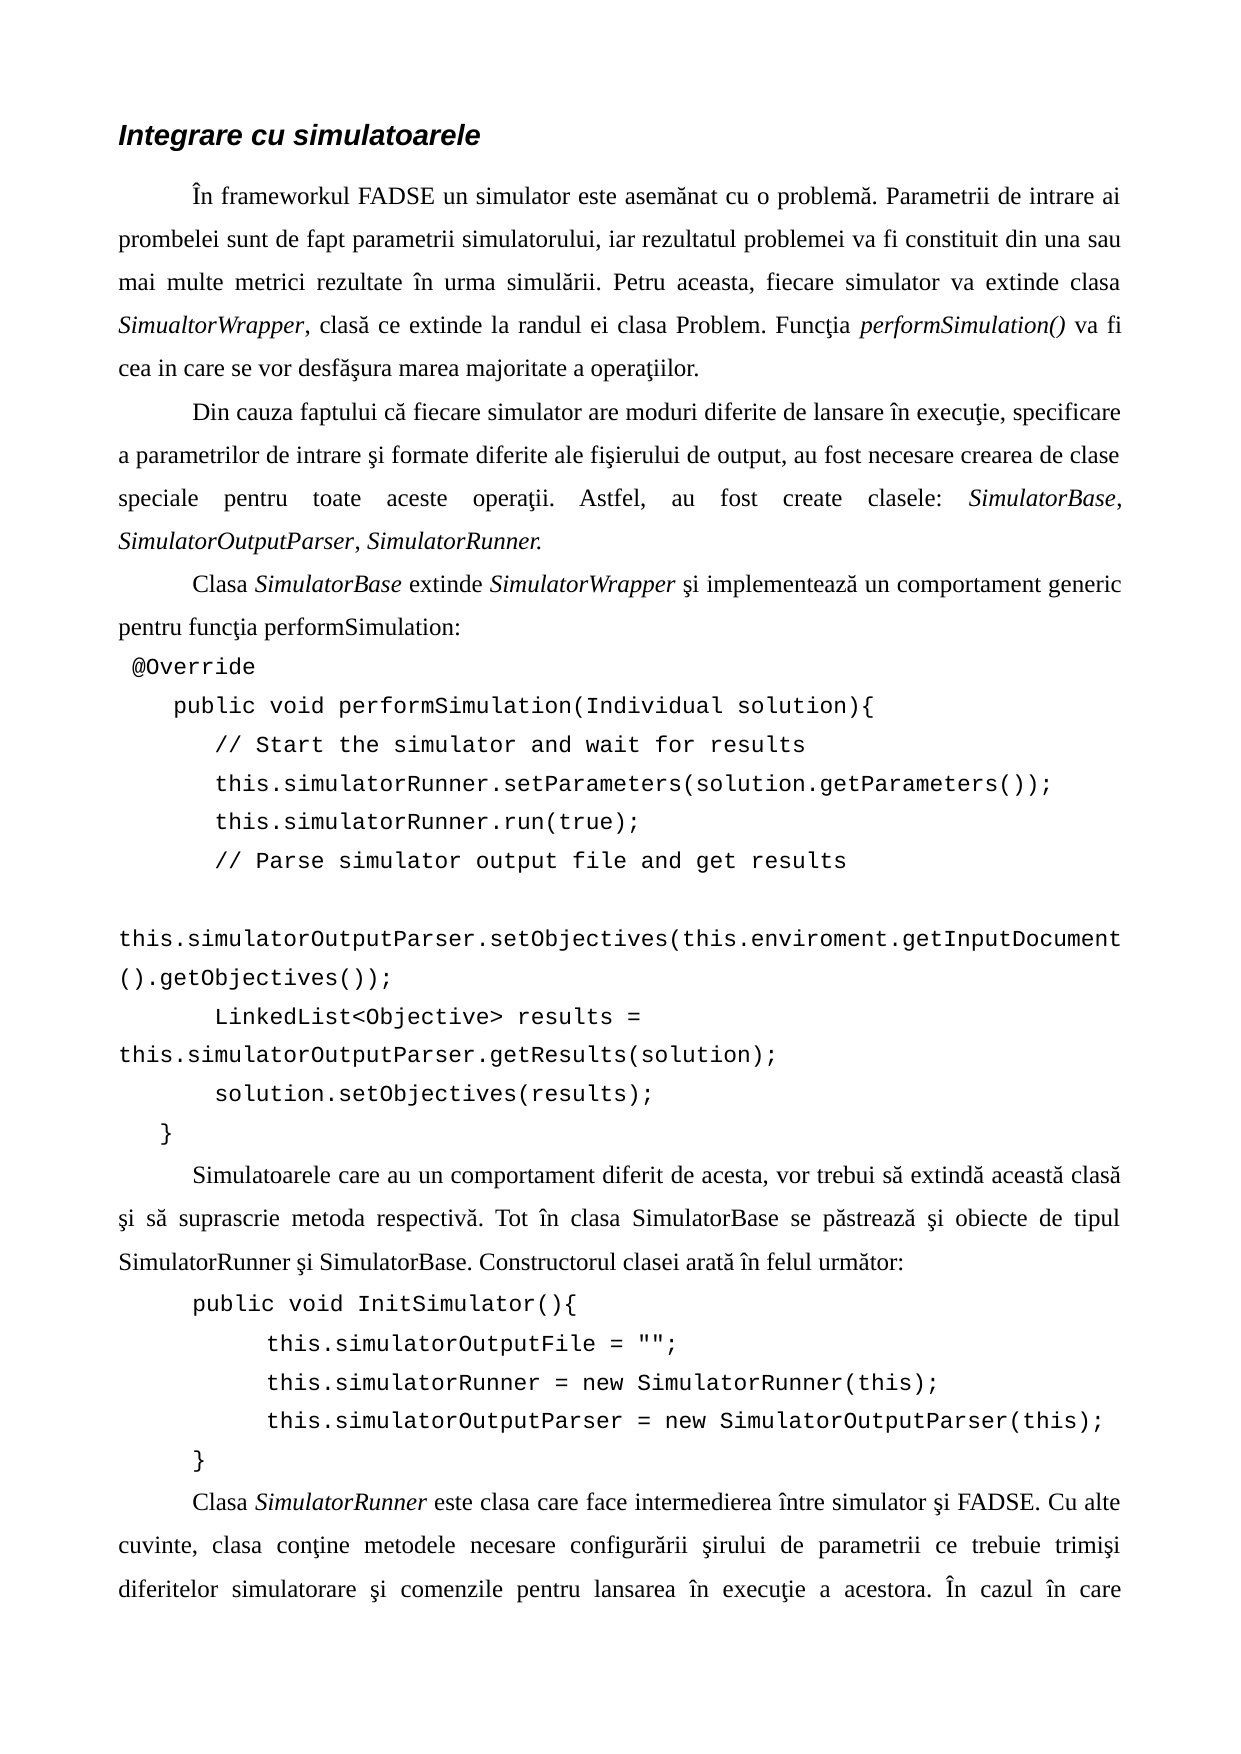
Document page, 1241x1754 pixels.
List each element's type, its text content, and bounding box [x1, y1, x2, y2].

subtitle Integrare cu simulatoarele [118, 118, 1122, 152]
text LinkedList<Objective> results = this.simulatorOutputParser.getResults(solution); [118, 1005, 1122, 1070]
text this.simulatorRunner = new SimulatorRunner(this); [118, 1371, 1122, 1397]
text } [118, 1449, 1122, 1474]
text // Parse simulator output file and get results [118, 849, 1122, 876]
text Clasa SimulatorRunner este clasa care face intermedierea între simulator şi FADSE. Cu alte cuvinte, clasa conţine metodele necesare configurării şirului de parametrii ce trebuie trimişi diferitelor simulatorare şi comenzile pentru lansarea în execuţie a acestora. În cazul în care [118, 1487, 1122, 1602]
text În frameworkul FADSE un simulator este asemănat cu o problemă. Parametrii de intrare ai prombelei sunt de fapt parametrii simulatorului, iar rezultatul problemei va fi constituit din una sau mai multe metrici rezultate în urma simulării. Petru aceasta, fiecare simulator va extinde clasa SimualtorWrapper, clasă ce extinde la randul ei clasa Problem. Funcţia performSimulation() va fi cea in care se vor desfăşura marea majoritate a operaţiilor. [118, 181, 1122, 382]
text this.simulatorOutputParser = new SimulatorOutputParser(this); [118, 1410, 1122, 1436]
text this.simulatorRunner.run(true); [118, 811, 1122, 837]
text this.simulatorRunner.setParameters(solution.getParameters()); [118, 772, 1122, 798]
text this.simulatorOutputFile = ""; [118, 1332, 1122, 1358]
text public void InitSimulator(){ [118, 1290, 1122, 1318]
text // Start the simulator and wait for results [118, 733, 1122, 759]
text Din cauza faptului că fiecare simulator are moduri diferite de lansare în execuţie, specificare a parametrilor de intrare şi formate diferite ale fişierului de output, au fost necesare crearea de clase speciale pentru toate aceste operaţii. Astfel, au fost create clasele: SimulatorBase, SimulatorOutputParser, SimulatorRunner. [118, 397, 1122, 555]
text } [118, 1122, 1122, 1147]
text solution.setObjectives(results); [118, 1083, 1122, 1109]
text Simulatoarele care au un comportament diferit de acesta, vor trebui să extindă această clasă şi să suprascrie metoda respectivă. Tot în clasa SimulatorBase se păstrează şi obiecte de tipul SimulatorRunner şi SimulatorBase. Constructorul clasei arată în felul următor: [118, 1160, 1122, 1275]
text @Override [118, 655, 1122, 681]
text public void performSimulation(Individual solution){ [118, 694, 1122, 720]
text this.simulatorOutputParser.setObjectives(this.enviroment.getInputDocument().getObjectives()); [118, 888, 1122, 992]
text Clasa SimulatorBase extinde SimulatorWrapper şi implementează un comportament generic pentru funcţia performSimulation: [118, 569, 1122, 641]
